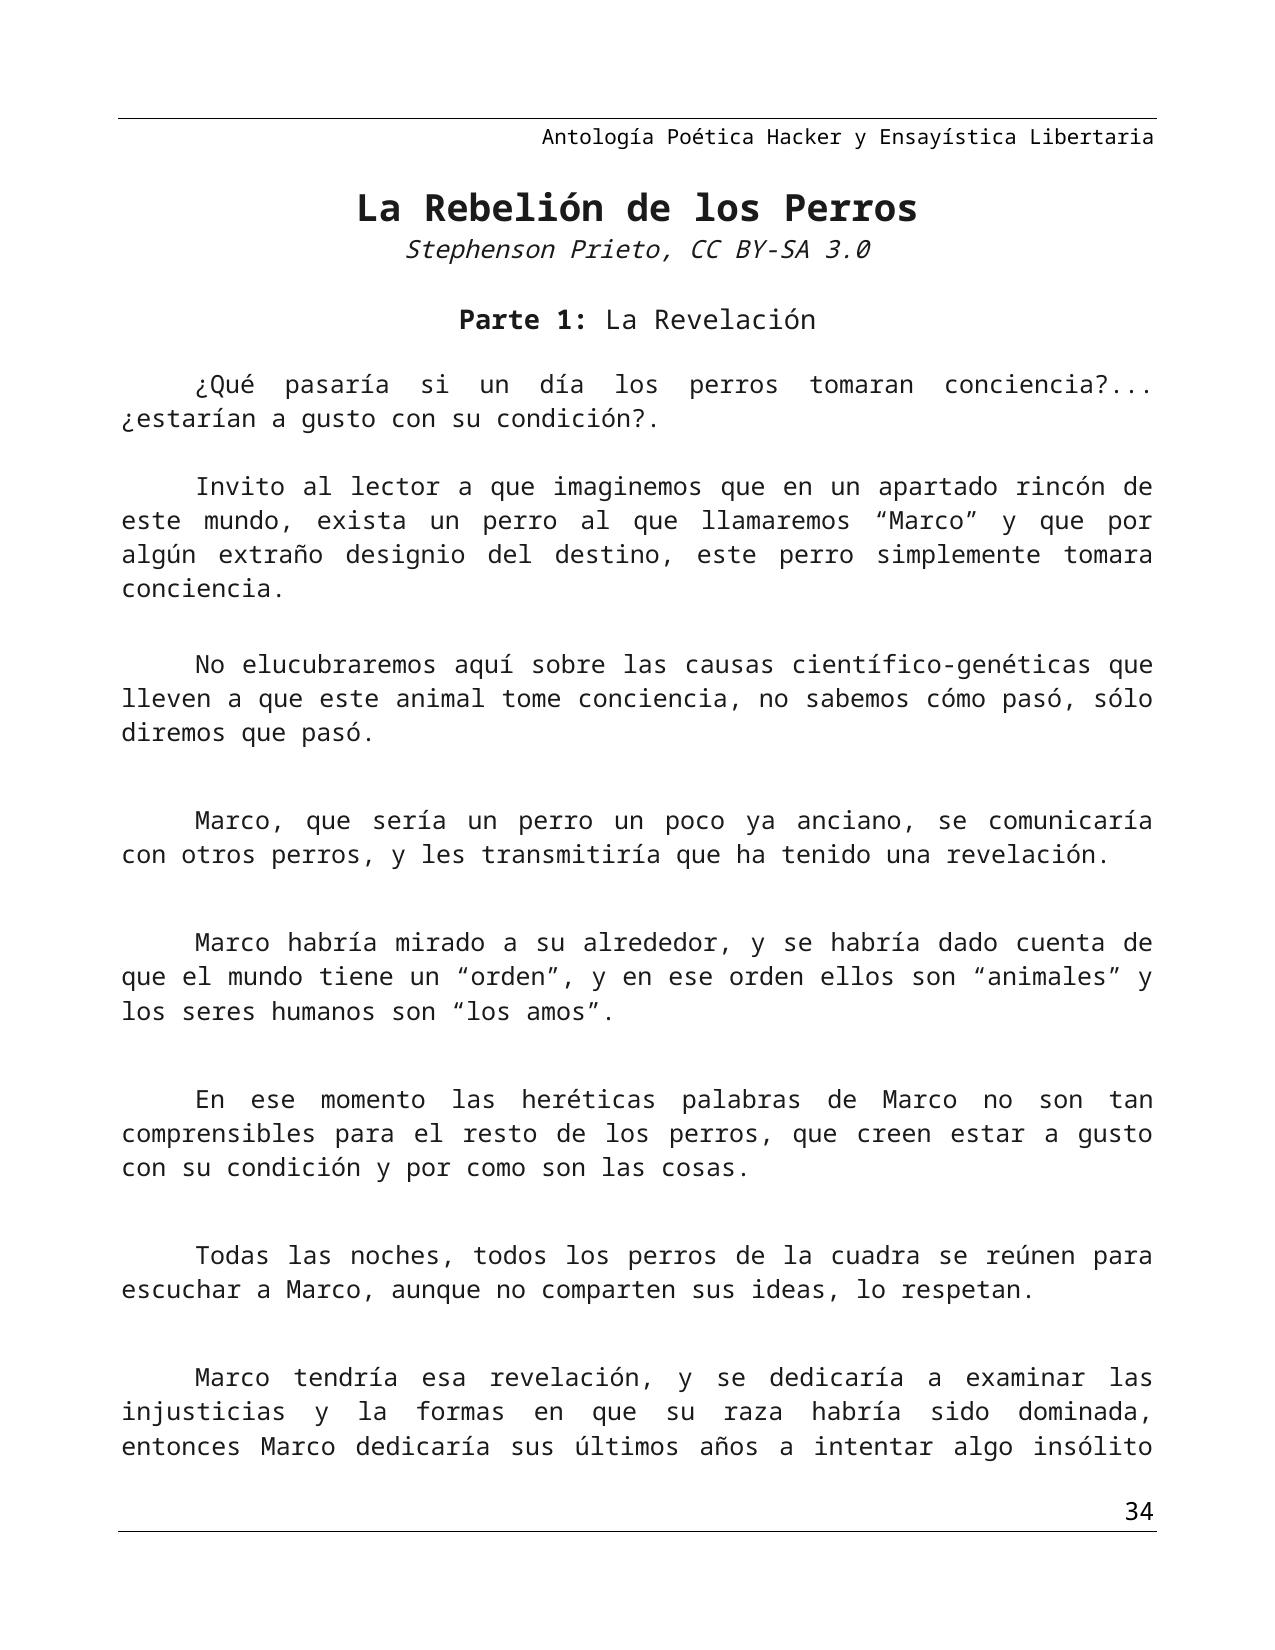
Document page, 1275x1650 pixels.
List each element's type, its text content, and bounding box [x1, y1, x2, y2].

text Stephenson Prieto, CC BY-SA 3.0 [121, 232, 1154, 266]
text Todas las noches, todos los perros de la cuadra se reúnen para escuchar a Marco, aunque no comparten sus ideas, lo respetan. [121, 1238, 1154, 1306]
text En ese momento las heréticas palabras de Marco no son tan comprensibles para el resto de los perros, que creen estar a gusto con su condición y por como son las cosas. [121, 1081, 1154, 1183]
text No elucubraremos aquí sobre las causas científico-genéticas que lleven a que este animal tome conciencia, no sabemos cómo pasó, sólo diremos que pasó. [121, 646, 1154, 748]
text Marco, que sería un perro un poco ya anciano, se comunicaría con otros perros, y les transmitiría que ha tenido una revelación. [121, 803, 1154, 871]
text Marco tendría esa revelación, y se dedicaría a examinar las injusticias y la formas en que su raza habría sido dominada, entonces Marco dedicaría sus últimos años a intentar algo insólito [121, 1360, 1154, 1462]
text Invito al lector a que imaginemos que en un apartado rincón de este mundo, exista un perro al que llamaremos “Marco” y que por algún extraño designio del destino, este perro simplemente tomara conciencia. [121, 468, 1154, 605]
text Parte 1: La Revelación [121, 300, 1154, 337]
text La Rebelión de los Perros [121, 181, 1154, 232]
text ¿Qué pasaría si un día los perros tomaran conciencia?... ¿estarían a gusto con su condición?. [121, 366, 1154, 434]
text Marco habría mirado a su alrededor, y se habría dado cuenta de que el mundo tiene un “orden”, y en ese orden ellos son “animales” y los seres humanos son “los amos”. [121, 925, 1154, 1027]
